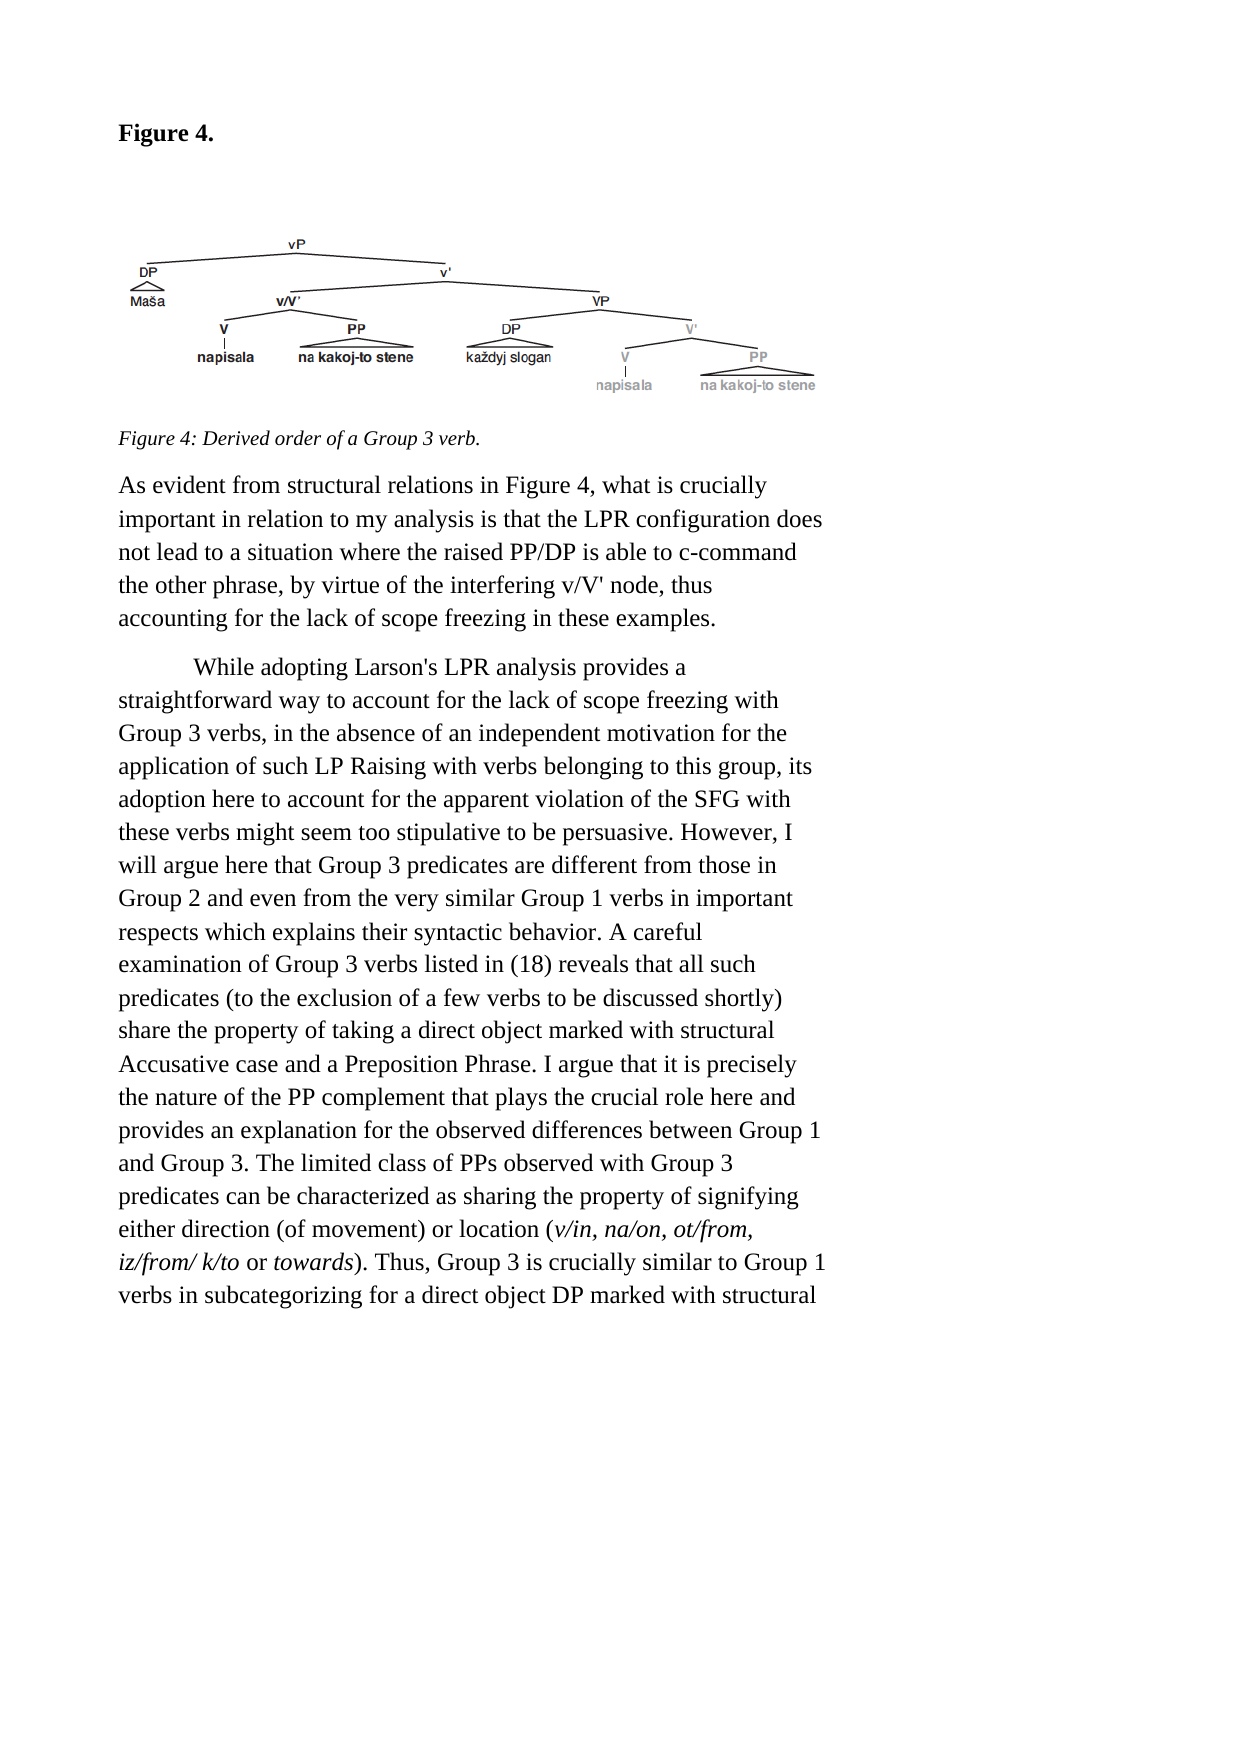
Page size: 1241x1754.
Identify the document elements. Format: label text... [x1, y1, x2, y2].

text While adopting Larson's LPR analysis provides a straightforward way to account for the lack of scope freezing with Group 3 verbs, in the absence of an independent motivation for the application of such LP Raising with verbs belonging to this group, its adoption here to account for the apparent violation of the SFG with these verbs might seem too stipulative to be persuasive. However, I will argue here that Group 3 predicates are different from those in Group 2 and even from the very similar Group 1 verbs in important respects which explains their syntactic behavior. A careful examination of Group 3 verbs listed in (18) reveals that all such predicates (to the exclusion of a few verbs to be discussed shortly) share the property of taking a direct object marked with structural Accusative case and a Preposition Phrase. I argue that it is precisely the nature of the PP complement that plays the crucial role here and provides an explanation for the observed differences between Group 1 and Group 3. The limited class of PPs observed with Group 3 predicates can be characterized as sharing the property of signifying either direction (of movement) or location (v/in, na/on, ot/from, iz/from/ k/to or towards). Thus, Group 3 is crucially similar to Group 1 verbs in subcategorizing for a direct object DP marked with structural [118, 652, 827, 1308]
text As evident from structural relations in Figure 4, what is crucially important in relation to my analysis is that the LPR configuration does not lead to a situation where the raised PP/DP is able to c-command the other phrase, by virtue of the interfering v/V' node, thus accounting for the lack of scope freezing in these examples. [118, 471, 827, 631]
picture [122, 217, 835, 406]
text Figure 4: Derived order of a Group 3 verb. [118, 426, 827, 450]
text Figure 4. [118, 118, 827, 147]
